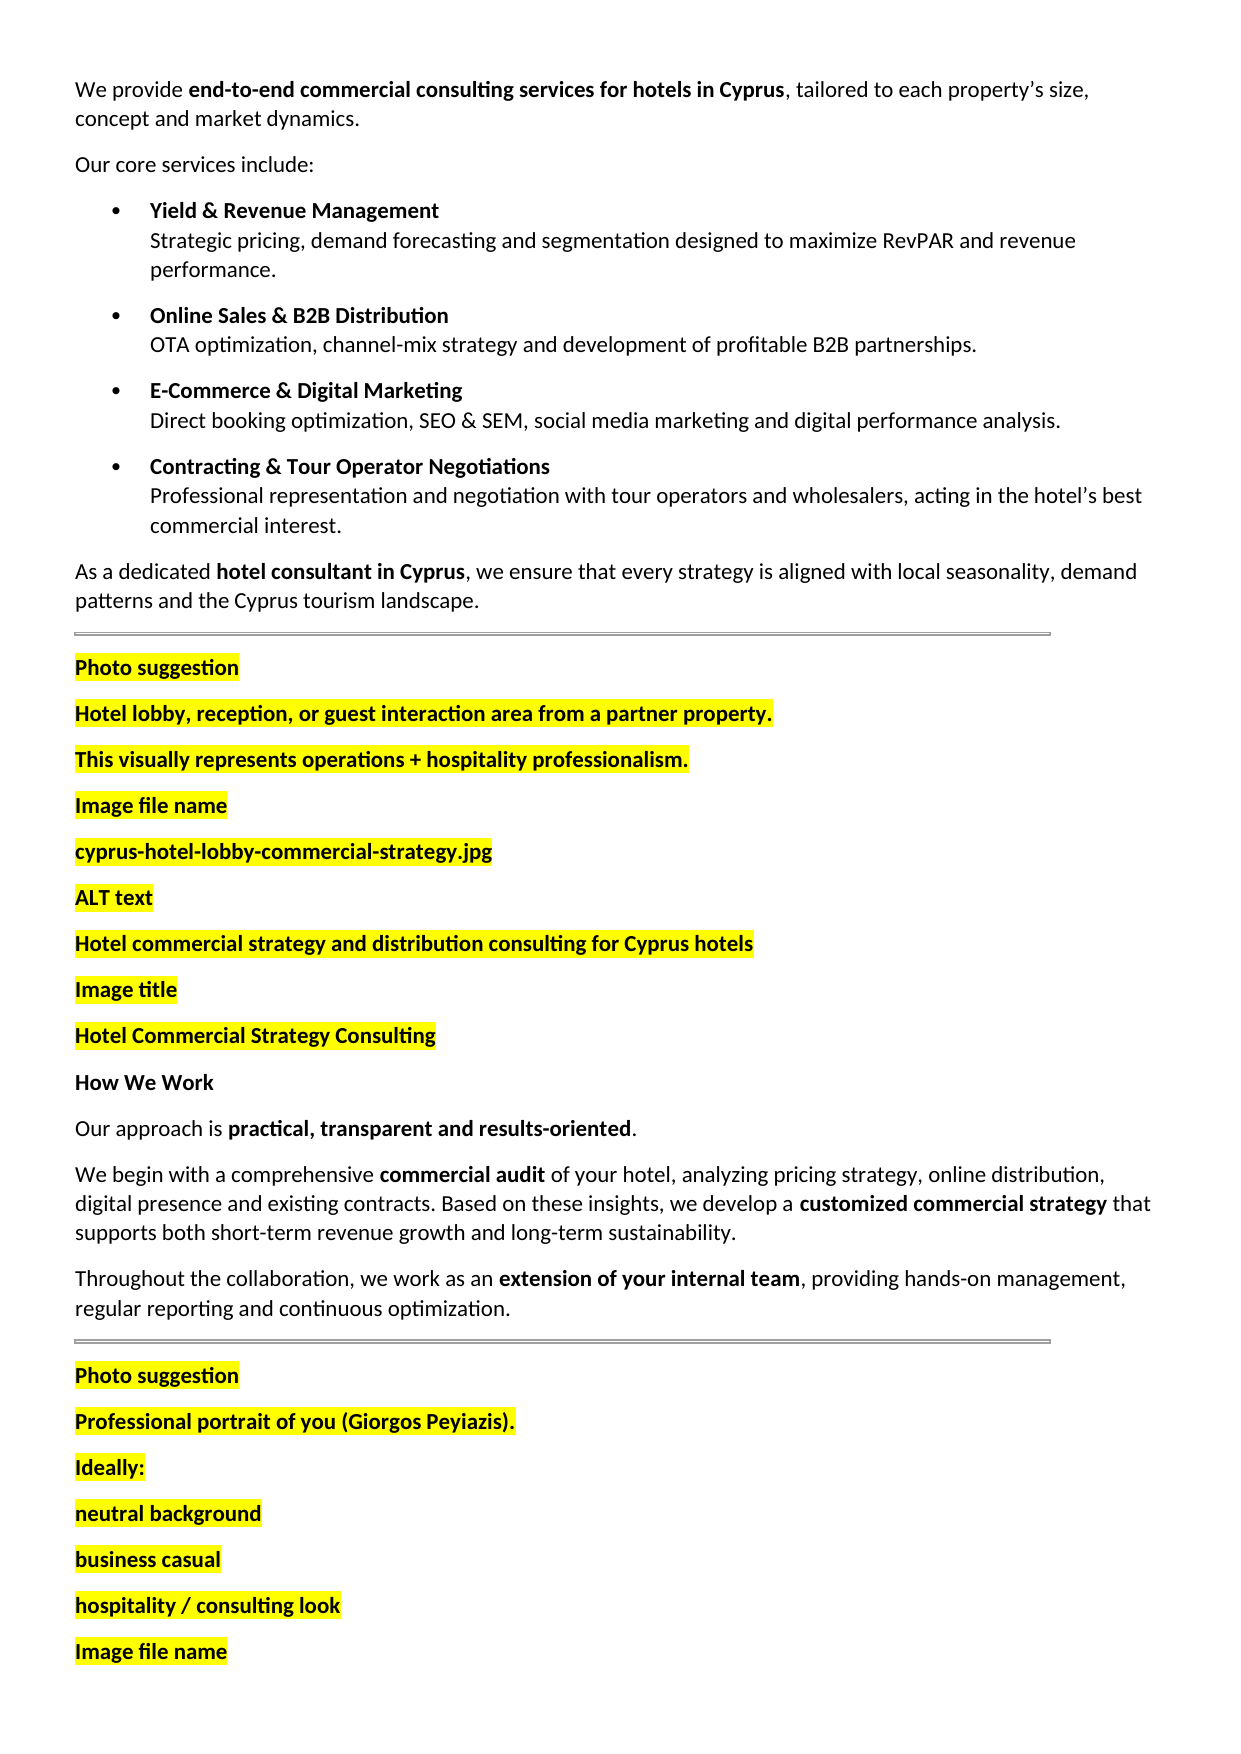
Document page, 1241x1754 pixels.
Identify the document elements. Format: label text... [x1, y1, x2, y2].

text ALT text [75, 883, 1165, 912]
text Ideally: [75, 1453, 1165, 1481]
text As a dedicated hotel consultant in Cyprus, we ensure that every strategy is aligned with local seasonality, demand patterns and the Cyprus tourism landscape. [75, 557, 1165, 614]
list E-Commerce & Digital Marketing Direct booking optimization, SEO & SEM, social media marketing and digital performance analysis. [112, 377, 1165, 434]
text We begin with a comprehensive commercial audit of your hotel, analyzing pricing strategy, online distribution, digital presence and existing contracts. Based on these insights, we develop a customized commercial strategy that supports both short-term revenue growth and long-term sustainability. [75, 1160, 1165, 1247]
text Our core services include: [75, 150, 1165, 178]
text neutral background [75, 1499, 1165, 1527]
text This visually represents operations + hospitality professionalism. [75, 745, 1165, 773]
text Image file name [75, 791, 1165, 819]
text cyprus-hotel-lobby-commercial-strategy.jpg [75, 837, 1165, 866]
text hospitality / consulting look [75, 1591, 1165, 1619]
text We provide end-to-end commercial consulting services for hotels in Cyprus, tailored to each property’s size, concept and market dynamics. [75, 75, 1165, 132]
text Hotel lobby, reception, or guest interaction area from a partner property. [75, 699, 1165, 727]
list Yield & Revenue Management Strategic pricing, demand forecasting and segmentation designed to maximize RevPAR and revenue performance. [112, 196, 1165, 283]
list Online Sales & B2B Distribution OTA optimization, channel-mix strategy and development of profitable B2B partnerships. [112, 301, 1165, 359]
text How We Work [75, 1068, 1165, 1096]
text Image title [75, 976, 1165, 1004]
text Photo suggestion [75, 1361, 1165, 1389]
text Throughout the collaboration, we work as an extension of your internal team, providing hands-on management, regular reporting and continuous optimization. [75, 1264, 1165, 1322]
list Contracting & Tour Operator Negotiations Professional representation and negotiation with tour operators and wholesalers, acting in the hotel’s best commercial interest. [112, 452, 1165, 539]
text Image file name [75, 1637, 1165, 1665]
text Professional portrait of you (Giorgos Peyiazis). [75, 1407, 1165, 1435]
text business casual [75, 1545, 1165, 1573]
text Hotel commercial strategy and distribution consulting for Cyprus hotels [75, 929, 1165, 958]
text Photo suggestion [75, 653, 1165, 681]
text Hotel Commercial Strategy Consulting [75, 1022, 1165, 1050]
text Our approach is practical, transparent and results-oriented. [75, 1114, 1165, 1142]
